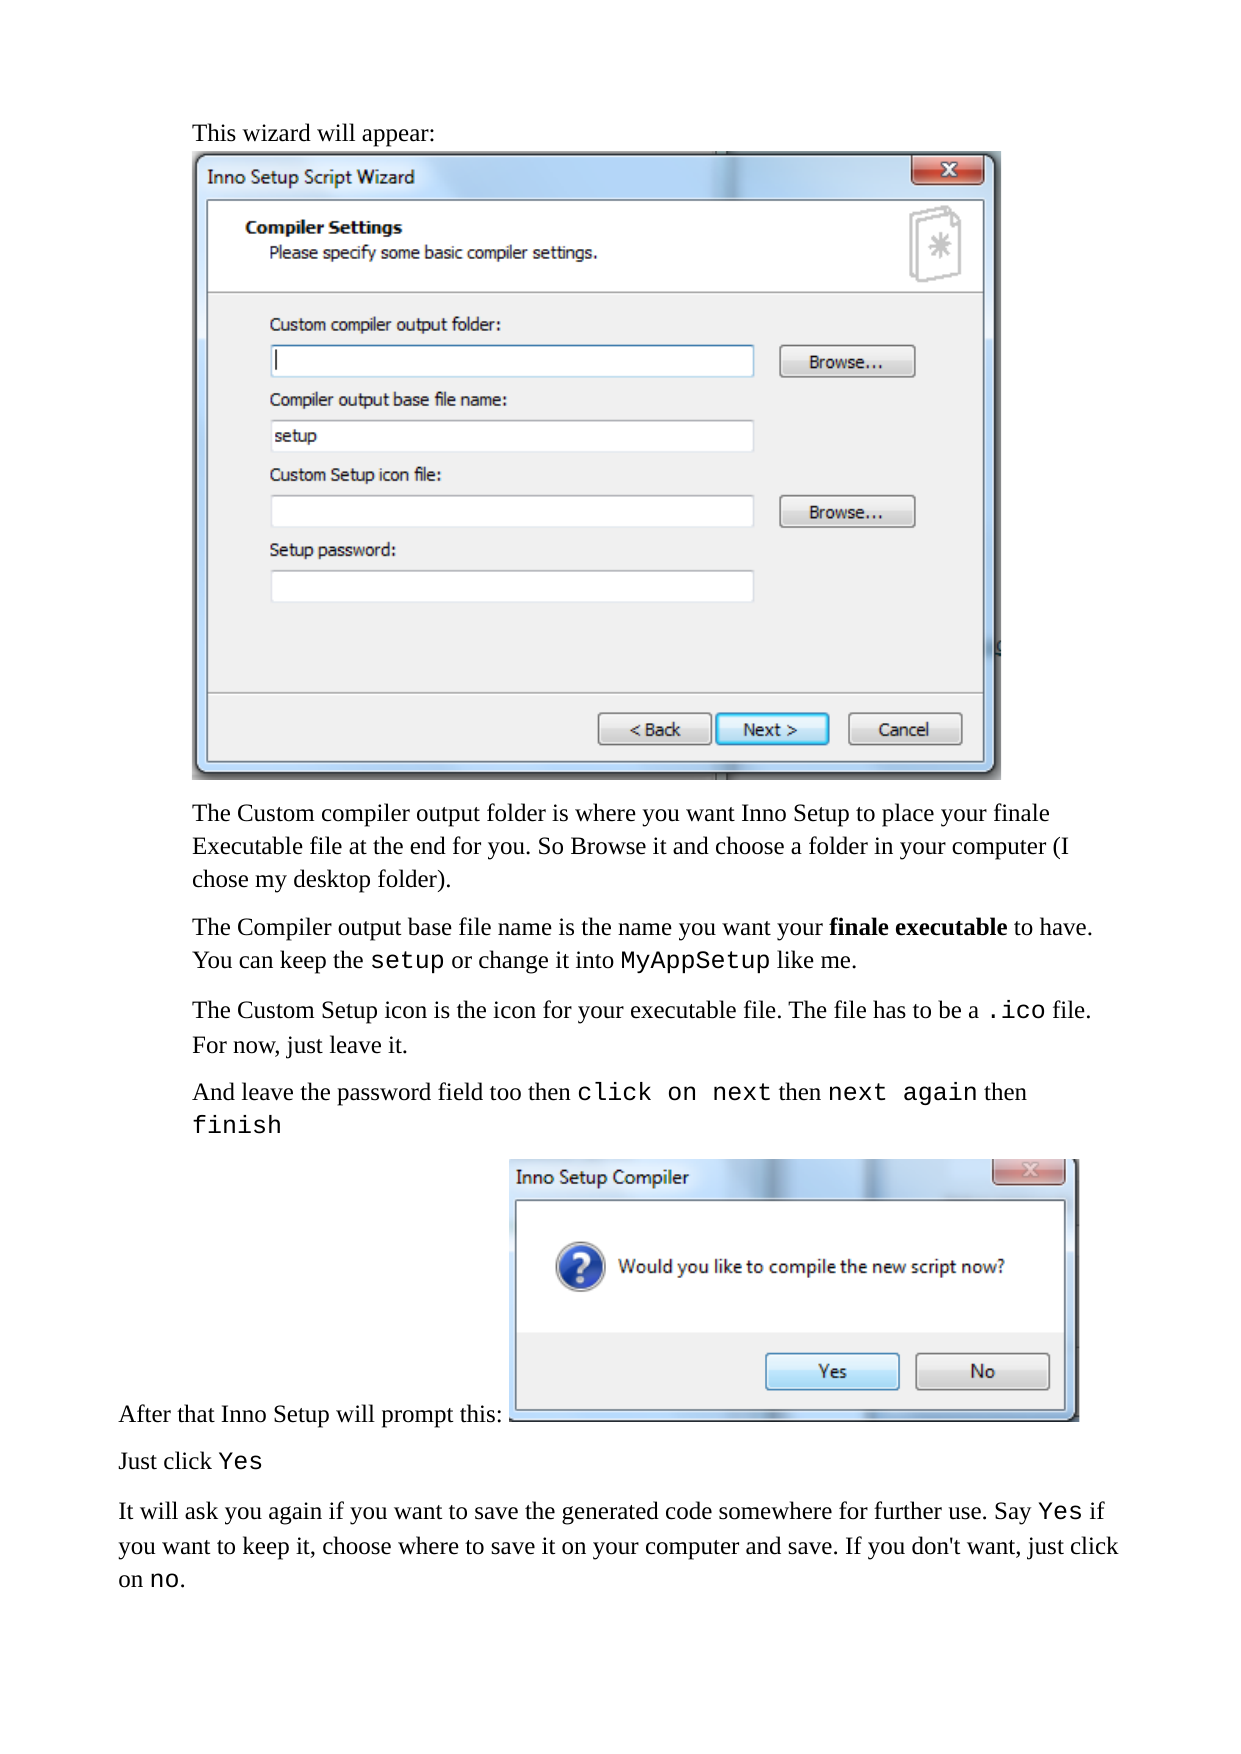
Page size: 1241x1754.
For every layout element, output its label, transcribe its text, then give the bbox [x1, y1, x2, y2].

list The Compiler output base file name is the name you want your finale executable to have. You can keep the setup or change it into MyAppSetup like me. [162, 912, 1122, 976]
picture [509, 1159, 1080, 1422]
picture [191, 151, 1002, 780]
list The Custom compiler output folder is where you want Inno Setup to place your finale Executable file at the end for you. So Browse it and choose a folder in your computer (I chose my desktop folder). [162, 798, 1122, 893]
text Just click Yes [118, 1446, 1122, 1477]
list This wizard will appear: [162, 118, 1122, 779]
text It will ask you again if you want to save the generated code somewhere for further use. Say Yes if you want to keep it, choose where to save it on your computer and save. If you don't want, just click on no. [118, 1496, 1122, 1595]
list The Custom Setup icon is the icon for your executable file. The file has to be a .ico file. For now, just leave it. [162, 995, 1122, 1059]
list And leave the password field too then click on next then next again then finish [162, 1077, 1122, 1141]
text After that Inno Setup will prompt this: [118, 1159, 1122, 1427]
